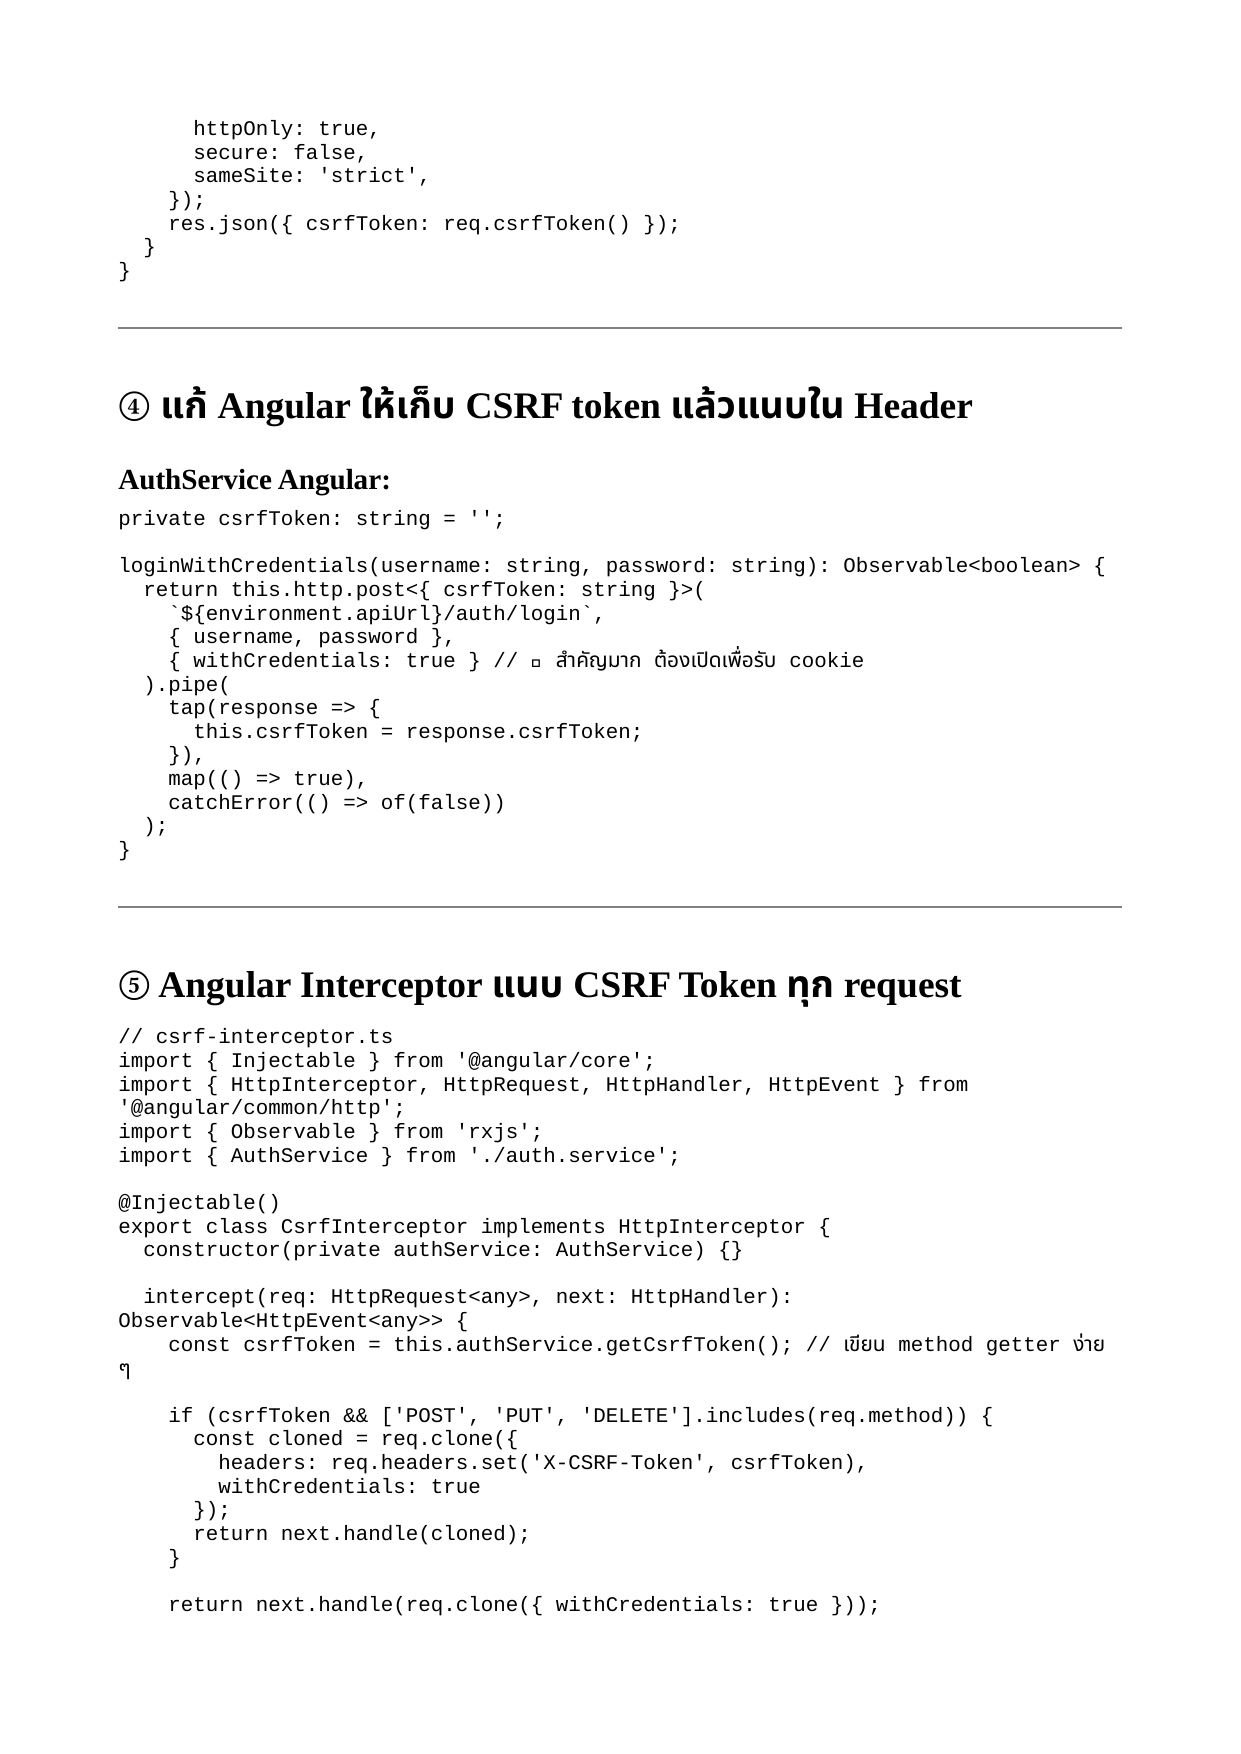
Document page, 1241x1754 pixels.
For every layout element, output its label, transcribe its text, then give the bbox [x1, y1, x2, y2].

text // csrf-interceptor.ts [118, 1026, 1122, 1050]
text loginWithCredentials(username: string, password: string): Observable<boolean> { [118, 555, 1122, 579]
text import { HttpInterceptor, HttpRequest, HttpHandler, HttpEvent } from '@angular/common/http'; [118, 1074, 1122, 1121]
text return this.http.post<{ csrfToken: string }>( [118, 579, 1122, 603]
text headers: req.headers.set('X-CSRF-Token', csrfToken), [118, 1452, 1122, 1476]
text export class CsrfInterceptor implements HttpInterceptor { [118, 1216, 1122, 1239]
text secure: false, [118, 142, 1122, 165]
text } [118, 260, 1122, 284]
text { username, password }, [118, 626, 1122, 650]
text return next.handle(cloned); [118, 1523, 1122, 1547]
text }); [118, 189, 1122, 213]
text catchError(() => of(false)) [118, 792, 1122, 815]
text withCredentials: true [118, 1476, 1122, 1499]
text }); [118, 1499, 1122, 1523]
text const csrfToken = this.authService.getCsrfToken(); // เขียน method getter ง่าย ๆ [118, 1334, 1122, 1381]
text return next.handle(req.clone({ withCredentials: true })); [118, 1594, 1122, 1618]
text }), [118, 744, 1122, 768]
text map(() => true), [118, 768, 1122, 792]
text } [118, 236, 1122, 260]
subtitle ⑤ Angular Interceptor แนบ CSRF Token ทุก request [118, 957, 1122, 1014]
text ); [118, 815, 1122, 839]
text sameSite: 'strict', [118, 165, 1122, 189]
text import { AuthService } from './auth.service'; [118, 1145, 1122, 1168]
text intercept(req: HttpRequest<any>, next: HttpHandler): Observable<HttpEvent<any>> { [118, 1287, 1122, 1334]
text import { Observable } from 'rxjs'; [118, 1121, 1122, 1145]
text @Injectable() [118, 1192, 1122, 1216]
text const cloned = req.clone({ [118, 1428, 1122, 1452]
subtitle ④ แก้ Angular ให้เก็บ CSRF token แล้วแนบใน Header [118, 378, 1122, 435]
text ).pipe( [118, 673, 1122, 697]
text { withCredentials: true } // ✅ สำคัญมาก ต้องเปิดเพื่อรับ cookie [118, 650, 1122, 673]
text `${environment.apiUrl}/auth/login`, [118, 603, 1122, 626]
text if (csrfToken && ['POST', 'PUT', 'DELETE'].includes(req.method)) { [118, 1405, 1122, 1428]
text this.csrfToken = response.csrfToken; [118, 721, 1122, 744]
text import { Injectable } from '@angular/core'; [118, 1050, 1122, 1074]
text httpOnly: true, [118, 118, 1122, 142]
subtitle AuthService Angular: [118, 462, 1122, 496]
text constructor(private authService: AuthService) {} [118, 1239, 1122, 1263]
text } [118, 839, 1122, 863]
text private csrfToken: string = ''; [118, 508, 1122, 532]
text } [118, 1547, 1122, 1570]
text res.json({ csrfToken: req.csrfToken() }); [118, 213, 1122, 236]
text tap(response => { [118, 697, 1122, 721]
